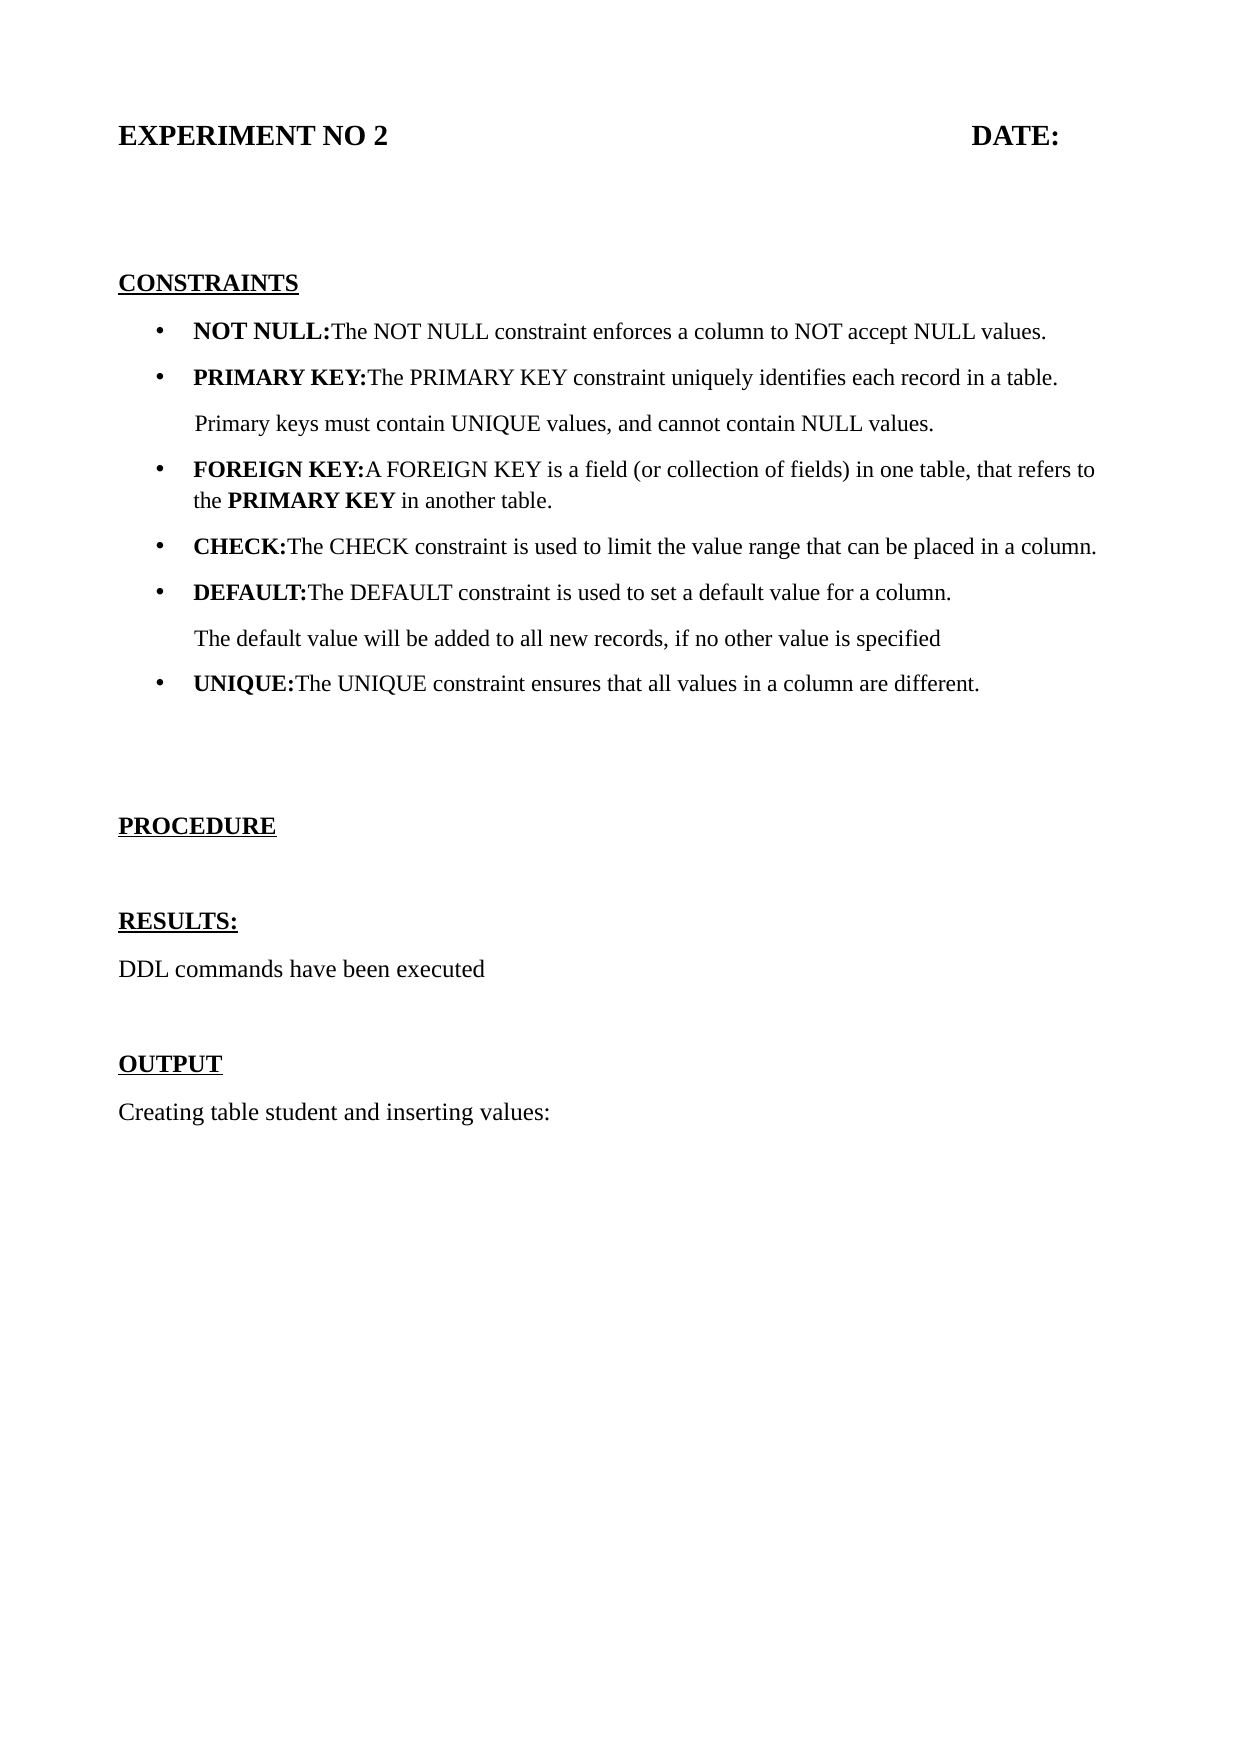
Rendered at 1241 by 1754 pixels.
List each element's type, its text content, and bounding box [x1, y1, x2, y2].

text OUTPUT [118, 1049, 1122, 1078]
list NOT NULL:The NOT NULL constraint enforces a column to NOT accept NULL values. [156, 316, 1122, 345]
text The default value will be added to all new records, if no other value is specified [118, 624, 1122, 651]
list PRIMARY KEY:The PRIMARY KEY constraint uniquely identifies each record in a table. [156, 364, 1122, 391]
text PROCEDURE [118, 811, 1122, 840]
text RESULTS: [118, 906, 1122, 935]
text CONSTRAINTS [118, 268, 1122, 297]
text DDL commands have been executed [118, 954, 1122, 982]
list DEFAULT:The DEFAULT constraint is used to set a default value for a column. [156, 578, 1122, 606]
list UNIQUE:The UNIQUE constraint ensures that all values in a column are different. [156, 670, 1122, 697]
list CHECK:The CHECK constraint is used to limit the value range that can be placed in a column. [156, 532, 1122, 559]
text Creating table student and inserting values: [118, 1097, 1122, 1125]
text Primary keys must contain UNIQUE values, and cannot contain NULL values. [118, 410, 1122, 437]
list FOREIGN KEY:A FOREIGN KEY is a field (or collection of fields) in one table, that refers to the PRIMARY KEY in another table. [156, 455, 1122, 513]
